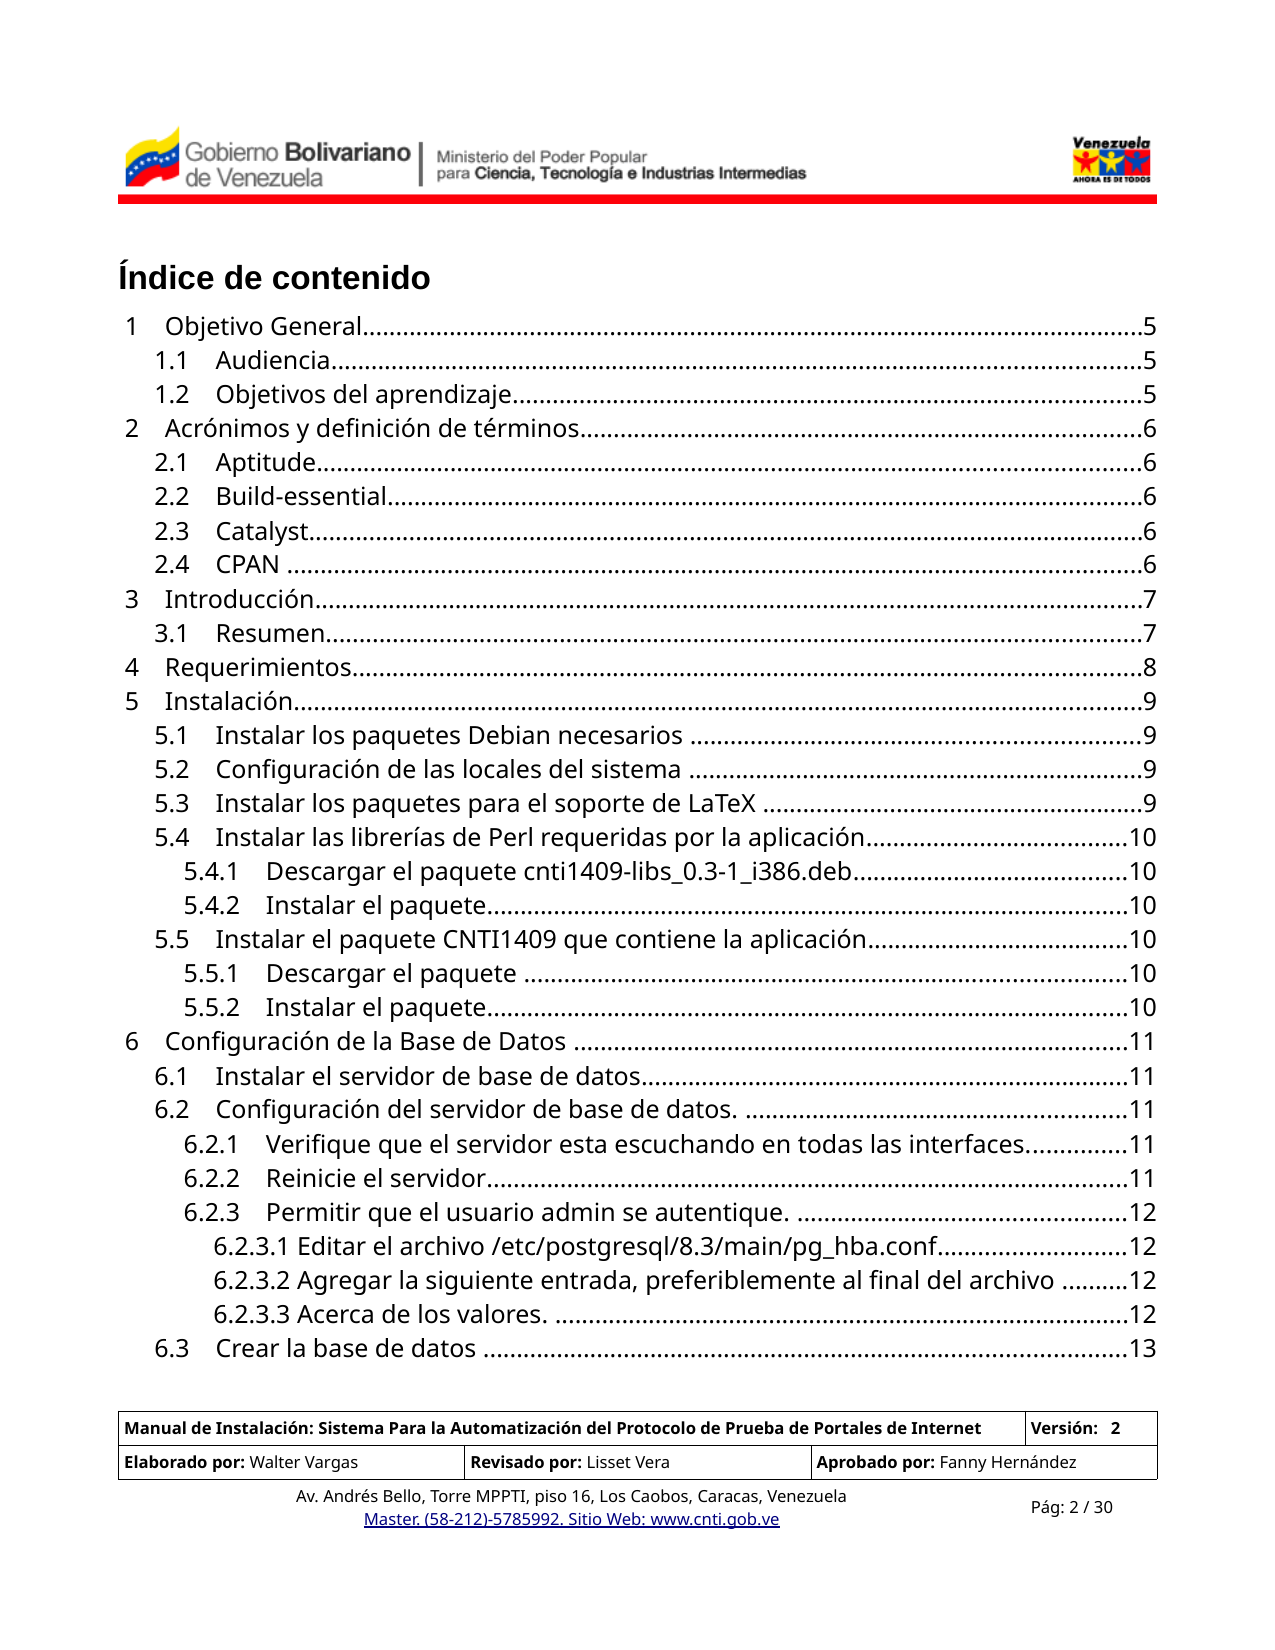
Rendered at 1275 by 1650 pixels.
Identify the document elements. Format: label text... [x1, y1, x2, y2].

text 3 Introducción 7 [118, 581, 1157, 615]
text 2.4 CPAN 6 [148, 547, 1157, 581]
text 5.1 Instalar los paquetes Debian necesarios 9 [148, 717, 1157, 752]
text 4 Requerimientos 8 [118, 649, 1157, 683]
text 2.2 Build-essential 6 [148, 479, 1157, 513]
text 5.4 Instalar las librerías de Perl requeridas por la aplicación 10 [148, 820, 1157, 854]
picture [118, 118, 1157, 204]
text 5.4.2 Instalar el paquete 10 [177, 888, 1157, 922]
text 5.5.2 Instalar el paquete 10 [177, 990, 1157, 1024]
text 6.1 Instalar el servidor de base de datos 11 [148, 1058, 1157, 1092]
text 5.5 Instalar el paquete CNTI1409 que contiene la aplicación 10 [148, 922, 1157, 956]
text 5 Instalación 9 [118, 683, 1157, 717]
subtitle Índice de contenido [118, 258, 1157, 296]
text 6.2.1 Verifique que el servidor esta escuchando en todas las interfaces. 11 [177, 1126, 1157, 1160]
text 6.2.3 Permitir que el usuario admin se autentique. 12 [177, 1194, 1157, 1228]
text 3.1 Resumen 7 [148, 615, 1157, 649]
text 5.4.1 Descargar el paquete cnti1409-libs_0.3-1_i386.deb 10 [177, 854, 1157, 888]
text 6 Configuración de la Base de Datos 11 [118, 1024, 1157, 1058]
text 5.2 Configuración de las locales del sistema 9 [148, 752, 1157, 786]
text 6.2.3.3 Acerca de los valores. 12 [207, 1297, 1157, 1331]
text 6.2 Configuración del servidor de base de datos. 11 [148, 1092, 1157, 1126]
text 1 Objetivo General 5 [118, 309, 1157, 343]
text 6.2.2 Reinicie el servidor 11 [177, 1160, 1157, 1194]
text 2.1 Aptitude 6 [148, 445, 1157, 479]
text 5.3 Instalar los paquetes para el soporte de LaTeX 9 [148, 786, 1157, 820]
text 5.5.1 Descargar el paquete 10 [177, 956, 1157, 990]
text 6.2.3.2 Agregar la siguiente entrada, preferiblemente al final del archivo 12 [207, 1262, 1157, 1297]
text 1.2 Objetivos del aprendizaje 5 [148, 377, 1157, 411]
text 6.3 Crear la base de datos 13 [148, 1331, 1157, 1365]
text 2.3 Catalyst 6 [148, 513, 1157, 547]
text 1.1 Audiencia 5 [148, 343, 1157, 377]
text 6.2.3.1 Editar el archivo /etc/postgresql/8.3/main/pg_hba.conf 12 [207, 1228, 1157, 1262]
text 2 Acrónimos y definición de términos 6 [118, 411, 1157, 445]
